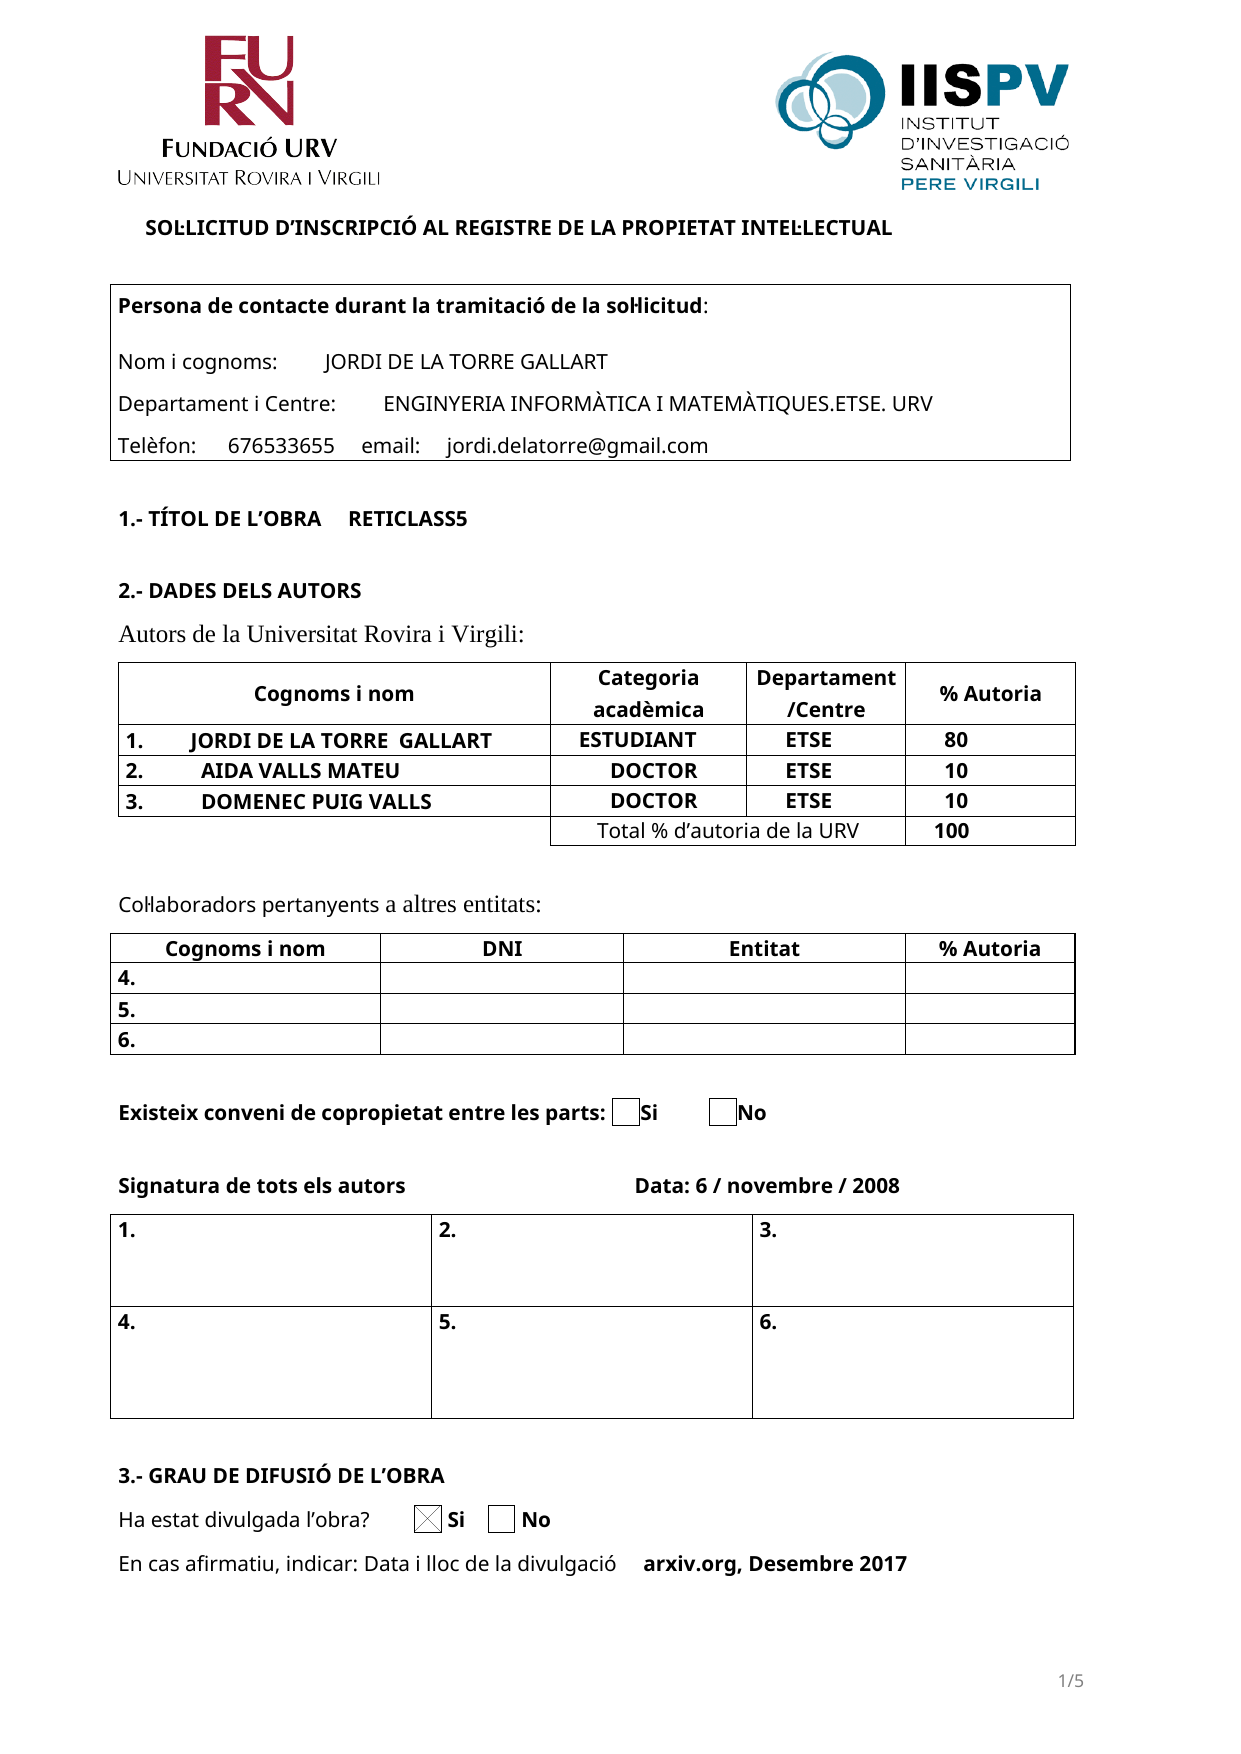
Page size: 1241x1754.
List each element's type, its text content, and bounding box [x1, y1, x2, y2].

table_cell 4. [111, 1307, 431, 1418]
table_cell DOCTOR [551, 756, 746, 785]
table_cell 6. [753, 1307, 1073, 1418]
table_header Departament/Centre [747, 663, 905, 724]
table_cell 100 [906, 817, 1075, 845]
picture [775, 51, 1069, 190]
table_cell 5. [432, 1307, 752, 1418]
table_cell 10 [906, 786, 1075, 816]
table_cell ETSE [747, 786, 905, 816]
table_cell 3. DOMENEC PUIG VALLS [119, 786, 550, 816]
text Col·laboradors pertanyents a altres entitats: [118, 889, 1122, 918]
table_header % Autoria [906, 934, 1074, 962]
table_cell 6. [111, 1024, 380, 1054]
table_cell [624, 994, 905, 1023]
text Signatura de tots els autors Data: 6 / novembre / 2008 [118, 1170, 1122, 1199]
table_cell [906, 963, 1074, 993]
table_header Categoria acadèmica [551, 663, 746, 724]
text Ha estat divulgada l’obra? Si No [118, 1504, 1122, 1534]
table_cell 5. [111, 994, 380, 1023]
text 2.- DADES DELS AUTORS [118, 576, 1122, 604]
table_cell [624, 963, 905, 993]
table_cell [381, 963, 623, 993]
table_cell [118, 817, 550, 845]
text Autors de la Universitat Rovira i Virgili: [118, 619, 1122, 647]
table_cell ESTUDIANT [551, 725, 746, 754]
table_header Cognoms i nom [119, 663, 550, 724]
text Existeix conveni de copropietat entre les parts: Si No [118, 1097, 1122, 1127]
subtitle SOL·LICITUD D’INSCRIPCIÓ AL REGISTRE DE LA PROPIETAT INTEL·LECTUAL [118, 213, 1122, 241]
table_header 1. [111, 1215, 431, 1306]
table_header Entitat [624, 934, 905, 962]
table_header Cognoms i nom [111, 934, 380, 962]
table_cell 1. JORDI DE LA TORRE GALLART [119, 725, 550, 754]
table_header 2. [432, 1215, 752, 1306]
table_cell ETSE [747, 756, 905, 785]
table_header 3. [753, 1215, 1073, 1306]
table_header DNI [381, 934, 623, 962]
table_cell 10 [906, 756, 1075, 785]
table_cell DOCTOR [551, 786, 746, 816]
table_cell [381, 994, 623, 1023]
table_cell 80 [906, 725, 1075, 754]
table_cell 2. AIDA VALLS MATEU [119, 756, 550, 785]
table_cell [906, 1024, 1074, 1054]
text 3.- GRAU DE DIFUSIÓ DE L’OBRA [118, 1462, 1122, 1490]
table_cell [906, 994, 1074, 1023]
table_cell 4. [111, 963, 380, 993]
table_header % Autoria [906, 663, 1075, 724]
table_cell [624, 1024, 905, 1054]
text 1.- TÍTOL DE L’OBRA RETICLASS5 [118, 503, 1122, 533]
table_cell Total % d’autoria de la URV [551, 817, 905, 845]
picture [118, 35, 380, 185]
table_header Persona de contacte durant la tramitació de la sol·licitud: Nom i cognoms: JORDI DE LA TORRE GALLART Departament i Centre: ENGINYERIA INFORMÀTICA I MATEMÀTIQUES.ETSE. URV Telèfon: 676533655 email: jordi.delatorre@gmail.com [111, 285, 1070, 460]
table_cell ETSE [747, 725, 905, 754]
text En cas afirmatiu, indicar: Data i lloc de la divulgació arxiv.org, Desembre 2017 [118, 1548, 1122, 1578]
table_cell [381, 1024, 623, 1054]
